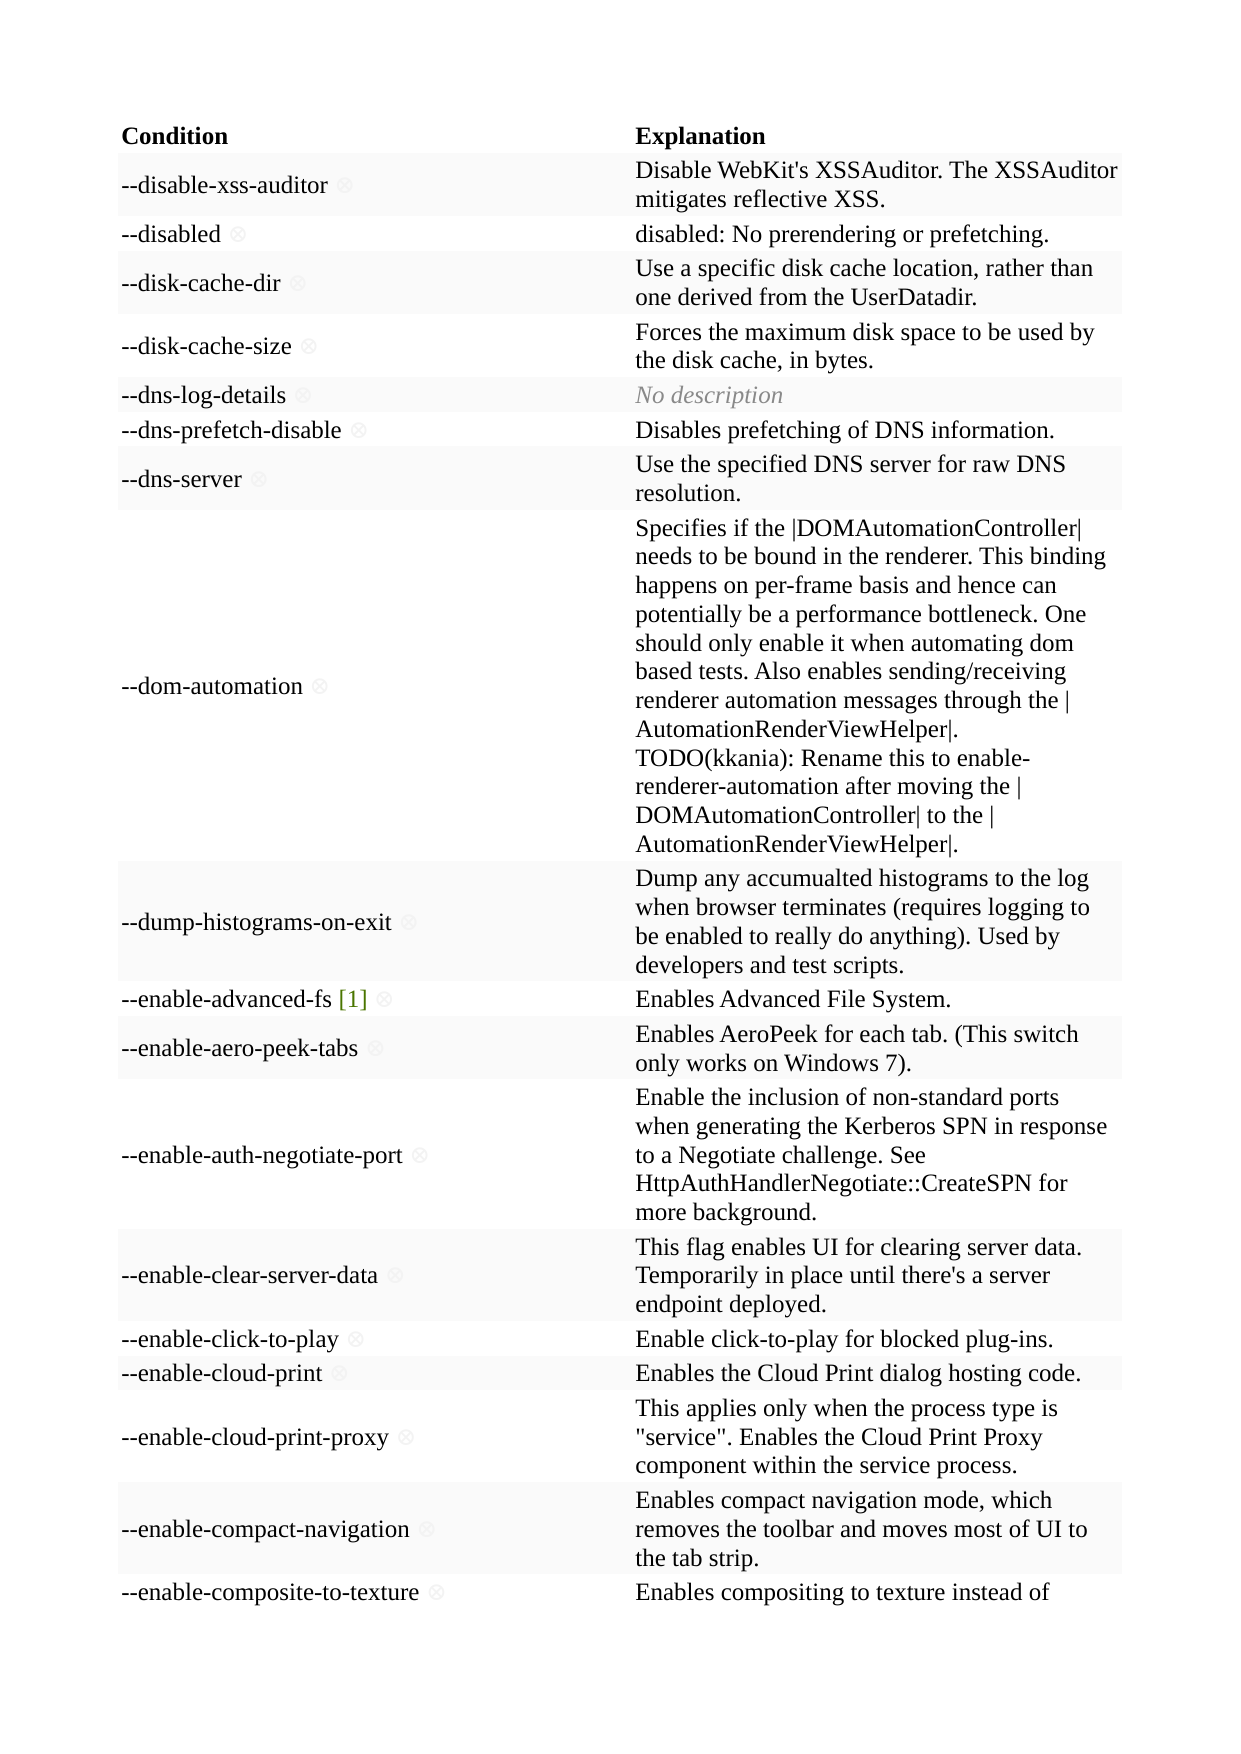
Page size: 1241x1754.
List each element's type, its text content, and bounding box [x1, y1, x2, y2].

table_cell No description [632, 377, 1122, 412]
table_cell --disk-cache-size ⊗ [118, 314, 632, 377]
table_cell Specifies if the |DOMAutomationController| needs to be bound in the renderer. This binding happens on per-frame basis and hence can potentially be a performance bottleneck. One should only enable it when automating dom based tests. Also enables sending/receiving renderer automation messages through the |AutomationRenderViewHelper|. TODO(kkania): Rename this to enable-renderer-automation after moving the |DOMAutomationController| to the |AutomationRenderViewHelper|. [632, 510, 1122, 861]
table_cell --dns-server ⊗ [118, 446, 632, 510]
table_cell Enable the inclusion of non-standard ports when generating the Kerberos SPN in response to a Negotiate challenge. See HttpAuthHandlerNegotiate::CreateSPN for more background. [632, 1079, 1122, 1229]
table_cell Forces the maximum disk space to be used by the disk cache, in bytes. [632, 314, 1122, 377]
table_cell --enable-composite-to-texture ⊗ [118, 1574, 632, 1609]
table_cell --enable-clear-server-data ⊗ [118, 1229, 632, 1321]
table_header Condition [118, 118, 632, 153]
table_cell Enables the Cloud Print dialog hosting code. [632, 1356, 1122, 1390]
table_cell Disables prefetching of DNS information. [632, 412, 1122, 446]
table_cell --enable-click-to-play ⊗ [118, 1321, 632, 1356]
table_cell Dump any accumualted histograms to the log when browser terminates (requires logging to be enabled to really do anything). Used by developers and test scripts. [632, 861, 1122, 981]
table_cell --disk-cache-dir ⊗ [118, 251, 632, 314]
table_cell --dom-automation ⊗ [118, 510, 632, 861]
table_header Explanation [632, 118, 1122, 153]
table_cell --enable-advanced-fs [1] ⊗ [118, 981, 632, 1016]
table_cell --disabled ⊗ [118, 216, 632, 251]
table_cell Enables Advanced File System. [632, 981, 1122, 1016]
table_cell --disable-xss-auditor ⊗ [118, 153, 632, 216]
table_cell Use a specific disk cache location, rather than one derived from the UserDatadir. [632, 251, 1122, 314]
table_cell --dns-log-details ⊗ [118, 377, 632, 412]
table_cell --enable-compact-navigation ⊗ [118, 1482, 632, 1574]
table_cell Enables compositing to texture instead of [632, 1574, 1122, 1609]
table_cell Enable click-to-play for blocked plug-ins. [632, 1321, 1122, 1356]
table_cell --enable-auth-negotiate-port ⊗ [118, 1079, 632, 1229]
table_cell Enables AeroPeek for each tab. (This switch only works on Windows 7). [632, 1016, 1122, 1079]
table_cell --dump-histograms-on-exit ⊗ [118, 861, 632, 981]
table_cell Enables compact navigation mode, which removes the toolbar and moves most of UI to the tab strip. [632, 1482, 1122, 1574]
table_cell This applies only when the process type is "service". Enables the Cloud Print Proxy component within the service process. [632, 1390, 1122, 1482]
table_cell --enable-cloud-print ⊗ [118, 1356, 632, 1390]
table_cell Use the specified DNS server for raw DNS resolution. [632, 446, 1122, 510]
table_cell --dns-prefetch-disable ⊗ [118, 412, 632, 446]
table_cell This flag enables UI for clearing server data. Temporarily in place until there's a server endpoint deployed. [632, 1229, 1122, 1321]
table_cell --enable-cloud-print-proxy ⊗ [118, 1390, 632, 1482]
table_cell --enable-aero-peek-tabs ⊗ [118, 1016, 632, 1079]
table_cell disabled: No prerendering or prefetching. [632, 216, 1122, 251]
table_cell Disable WebKit's XSSAuditor. The XSSAuditor mitigates reflective XSS. [632, 153, 1122, 216]
